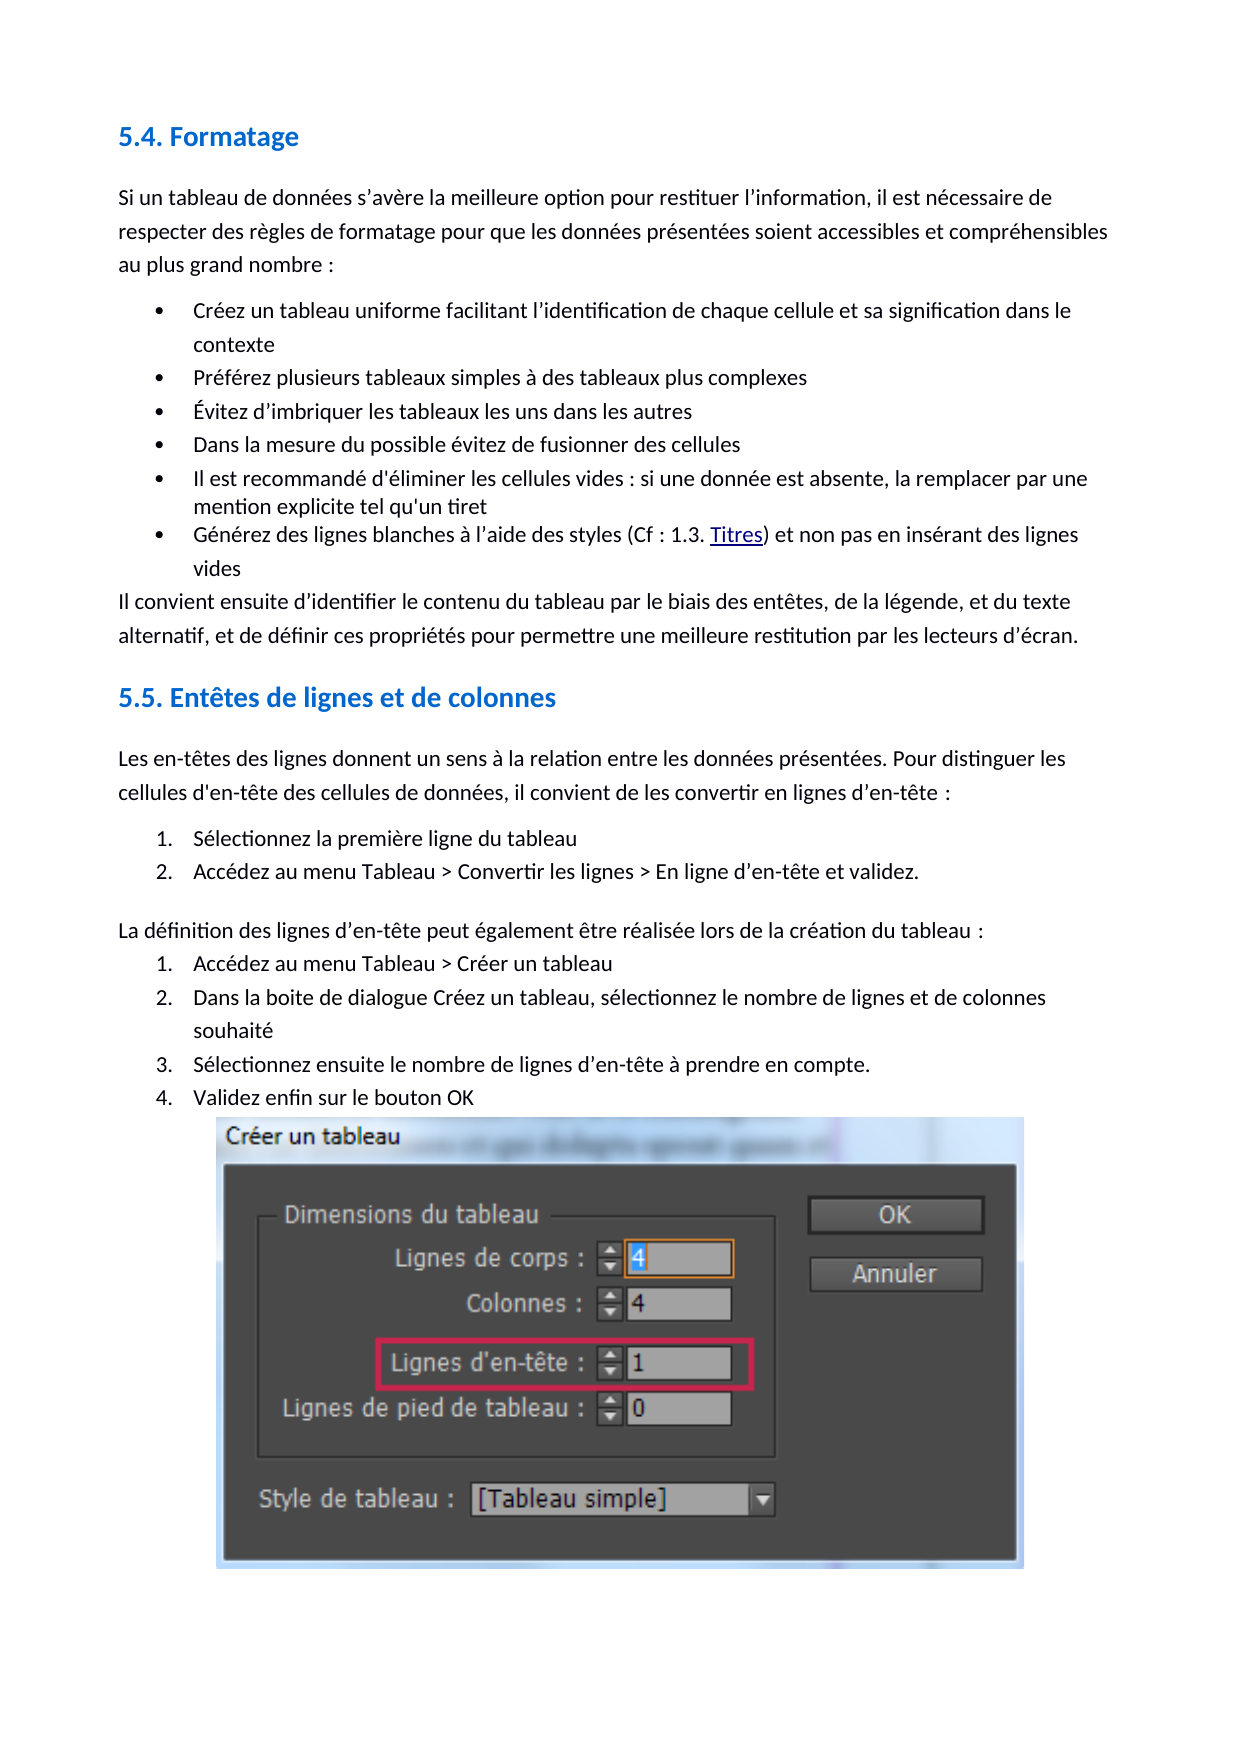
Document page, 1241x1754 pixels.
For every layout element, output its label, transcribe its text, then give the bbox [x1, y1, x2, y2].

list Sélectionnez ensuite le nombre de lignes d’en-tête à prendre en compte. [156, 1050, 1122, 1078]
list Sélectionnez la première ligne du tableau [156, 824, 1122, 852]
list Accédez au menu Tableau > Convertir les lignes > En ligne d’en-tête et validez. [156, 857, 1122, 885]
text Si un tableau de données s’avère la meilleure option pour restituer l’information, il est nécessaire de respecter des règles de formatage pour que les données présentées soient accessibles et compréhensibles au plus grand nombre : [118, 183, 1122, 278]
list Générez des lignes blanches à l’aide des styles (Cf : 1.3. Titres) et non pas en insérant des lignes vides [156, 520, 1122, 582]
subtitle 5.5. Entêtes de lignes et de colonnes [118, 679, 1122, 715]
list Créez un tableau uniforme facilitant l’identification de chaque cellule et sa signification dans le contexte [156, 296, 1122, 358]
list Accédez au menu Tableau > Créer un tableau [156, 949, 1122, 977]
list Dans la boite de dialogue Créez un tableau, sélectionnez le nombre de lignes et de colonnes souhaité [156, 983, 1122, 1044]
subtitle 5.4. Formatage [118, 118, 1122, 154]
text Il convient ensuite d’identifier le contenu du tableau par le biais des entêtes, de la légende, et du texte alternatif, et de définir ces propriétés pour permettre une meilleure restitution par les lecteurs d’écran. [118, 587, 1122, 649]
list Évitez d’imbriquer les tableaux les uns dans les autres [156, 397, 1122, 425]
list Il est recommandé d'éliminer les cellules vides : si une donnée est absente, la remplacer par une mention explicite tel qu'un tiret [156, 464, 1122, 520]
text La définition des lignes d’en-tête peut également être réalisée lors de la création du tableau : [118, 916, 1122, 944]
list Préférez plusieurs tableaux simples à des tableaux plus complexes [156, 363, 1122, 391]
picture [216, 1117, 1025, 1569]
text Les en-têtes des lignes donnent un sens à la relation entre les données présentées. Pour distinguer les cellules d'en-tête des cellules de données, il convient de les convertir en lignes d’en-tête : [118, 744, 1122, 806]
list Validez enfin sur le bouton OK [156, 1083, 1122, 1112]
list Dans la mesure du possible évitez de fusionner des cellules [156, 431, 1122, 458]
